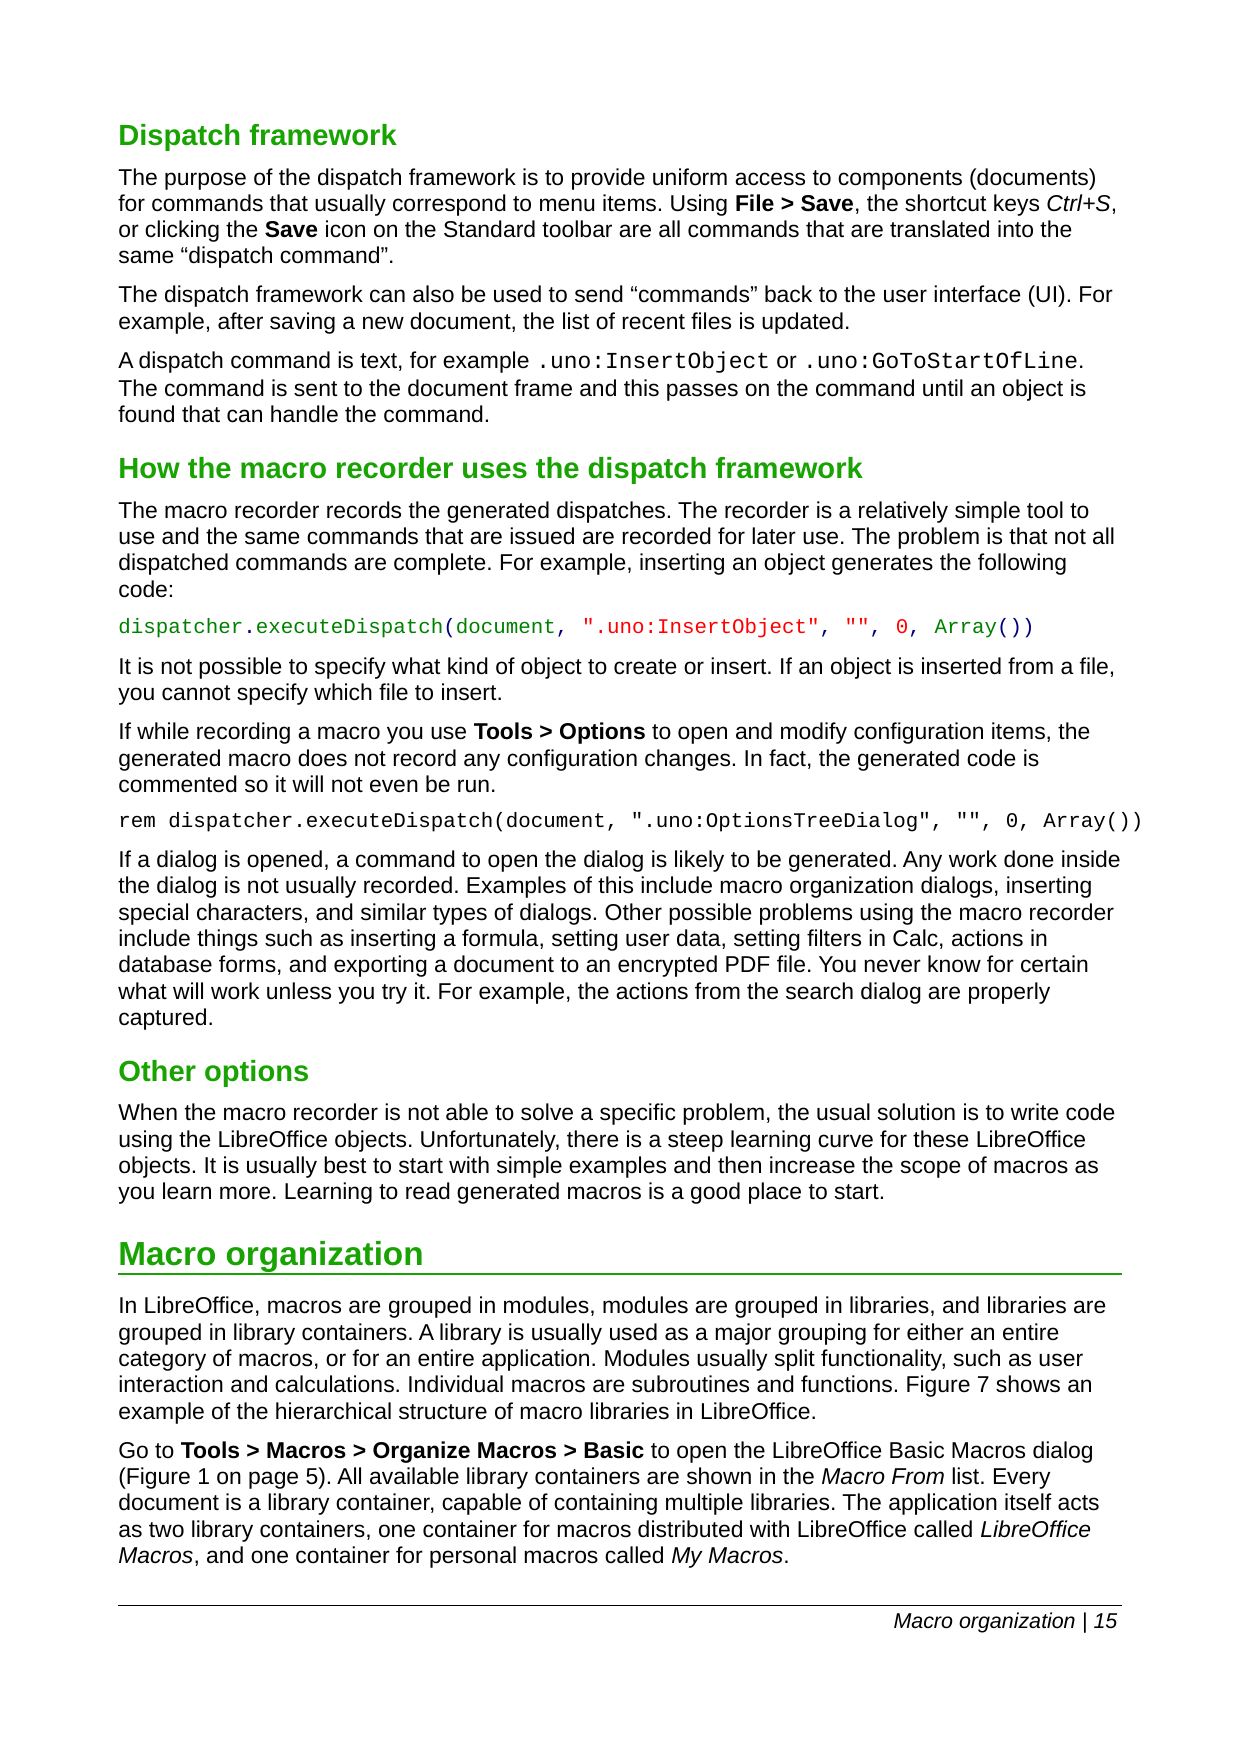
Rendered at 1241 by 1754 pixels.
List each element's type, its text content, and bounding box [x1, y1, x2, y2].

subtitle Other options [118, 1054, 1122, 1087]
text If a dialog is opened, a command to open the dialog is likely to be generated. Any work done inside the dialog is not usually recorded. Examples of this include macro organization dialogs, inserting special characters, and similar types of dialogs. Other possible problems using the macro recorder include things such as inserting a formula, setting user data, setting filters in Calc, actions in database forms, and exporting a document to an encrypted PDF file. You never know for certain what will work unless you try it. For example, the actions from the search dialog are properly captured. [118, 846, 1122, 1030]
text The purpose of the dispatch framework is to provide uniform access to components (documents) for commands that usually correspond to menu items. Using File > Save, the shortcut keys Ctrl+S, or clicking the Save icon on the Standard toolbar are all commands that are translated into the same “dispatch command”. [118, 163, 1122, 269]
text Go to Tools > Macros > Organize Macros > Basic to open the LibreOffice Basic Macros dialog (Figure 1 on page 5). All available library containers are shown in the Macro From list. Every document is a library container, capable of containing multiple libraries. The application itself acts as two library containers, one container for macros distributed with LibreOffice called LibreOffice Macros, and one container for personal macros called My Macros. [118, 1437, 1122, 1568]
text The macro recorder records the generated dispatches. The recorder is a relatively simple tool to use and the same commands that are issued are recorded for later use. The problem is that not all dispatched commands are complete. For example, inserting an object generates the following code: [118, 497, 1122, 602]
subtitle How the macro recorder uses the dispatch framework [118, 451, 1122, 485]
text If while recording a macro you use Tools > Options to open and modify configuration items, the generated macro does not record any configuration changes. In fact, the generated code is commented so it will not even be run. [118, 718, 1122, 797]
text It is not possible to specify what kind of object to create or insert. If an object is inserted from a file, you cannot specify which file to insert. [118, 653, 1122, 706]
text dispatcher.executeDispatch(document, ".uno:InsertObject", "", 0, Array()) [118, 614, 1122, 640]
subtitle Dispatch framework [118, 118, 1122, 152]
text A dispatch command is text, for example .uno:InsertObject or .uno:GoToStartOfLine. The command is sent to the document frame and this passes on the command until an object is found that can handle the command. [118, 347, 1122, 428]
text In LibreOffice, macros are grouped in modules, modules are grouped in libraries, and libraries are grouped in library containers. A library is usually used as a major grouping for either an entire category of macros, or for an entire application. Modules usually split functionality, such as user interaction and calculations. Individual macros are subroutines and functions. Figure 7 shows an example of the hierarchical structure of macro libraries in LibreOffice. [118, 1292, 1122, 1424]
text When the macro recorder is not able to solve a specific problem, the usual solution is to write code using the LibreOffice objects. Unfortunately, there is a steep learning curve for these LibreOffice objects. It is usually best to start with simple examples and then increase the scope of macros as you learn more. Learning to read generated macros is a good place to start. [118, 1099, 1122, 1205]
text rem dispatcher.executeDispatch(document, ".uno:OptionsTreeDialog", "", 0, Array()) [118, 810, 1152, 833]
text The dispatch framework can also be used to send “commands” back to the user interface (UI). For example, after saving a new document, the list of recent files is updated. [118, 281, 1122, 334]
subtitle Macro organization [118, 1234, 1122, 1273]
